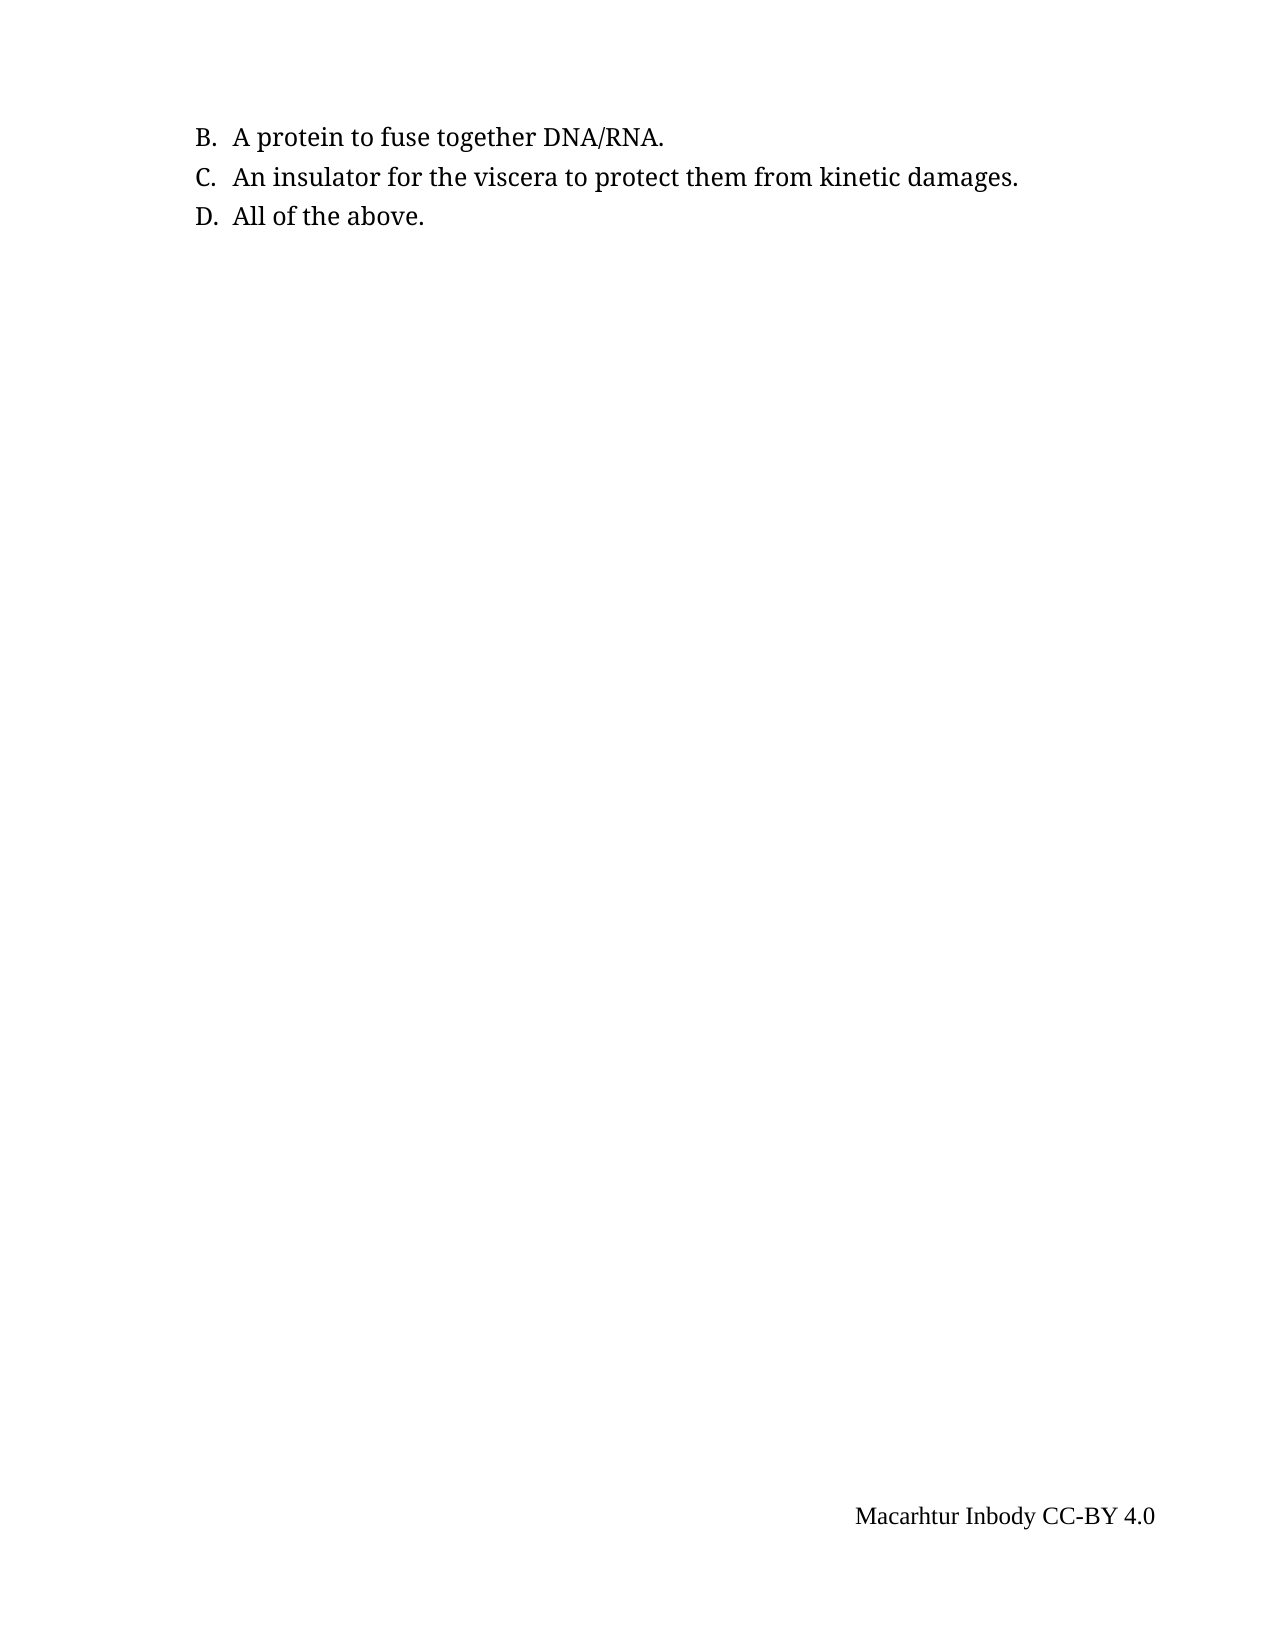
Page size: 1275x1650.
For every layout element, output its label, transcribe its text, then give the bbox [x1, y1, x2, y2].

list A protein to fuse together DNA/RNA. [195, 120, 1155, 154]
list All of the above. [195, 198, 1155, 232]
list An insulator for the viscera to protect them from kinetic damages. [195, 159, 1155, 193]
